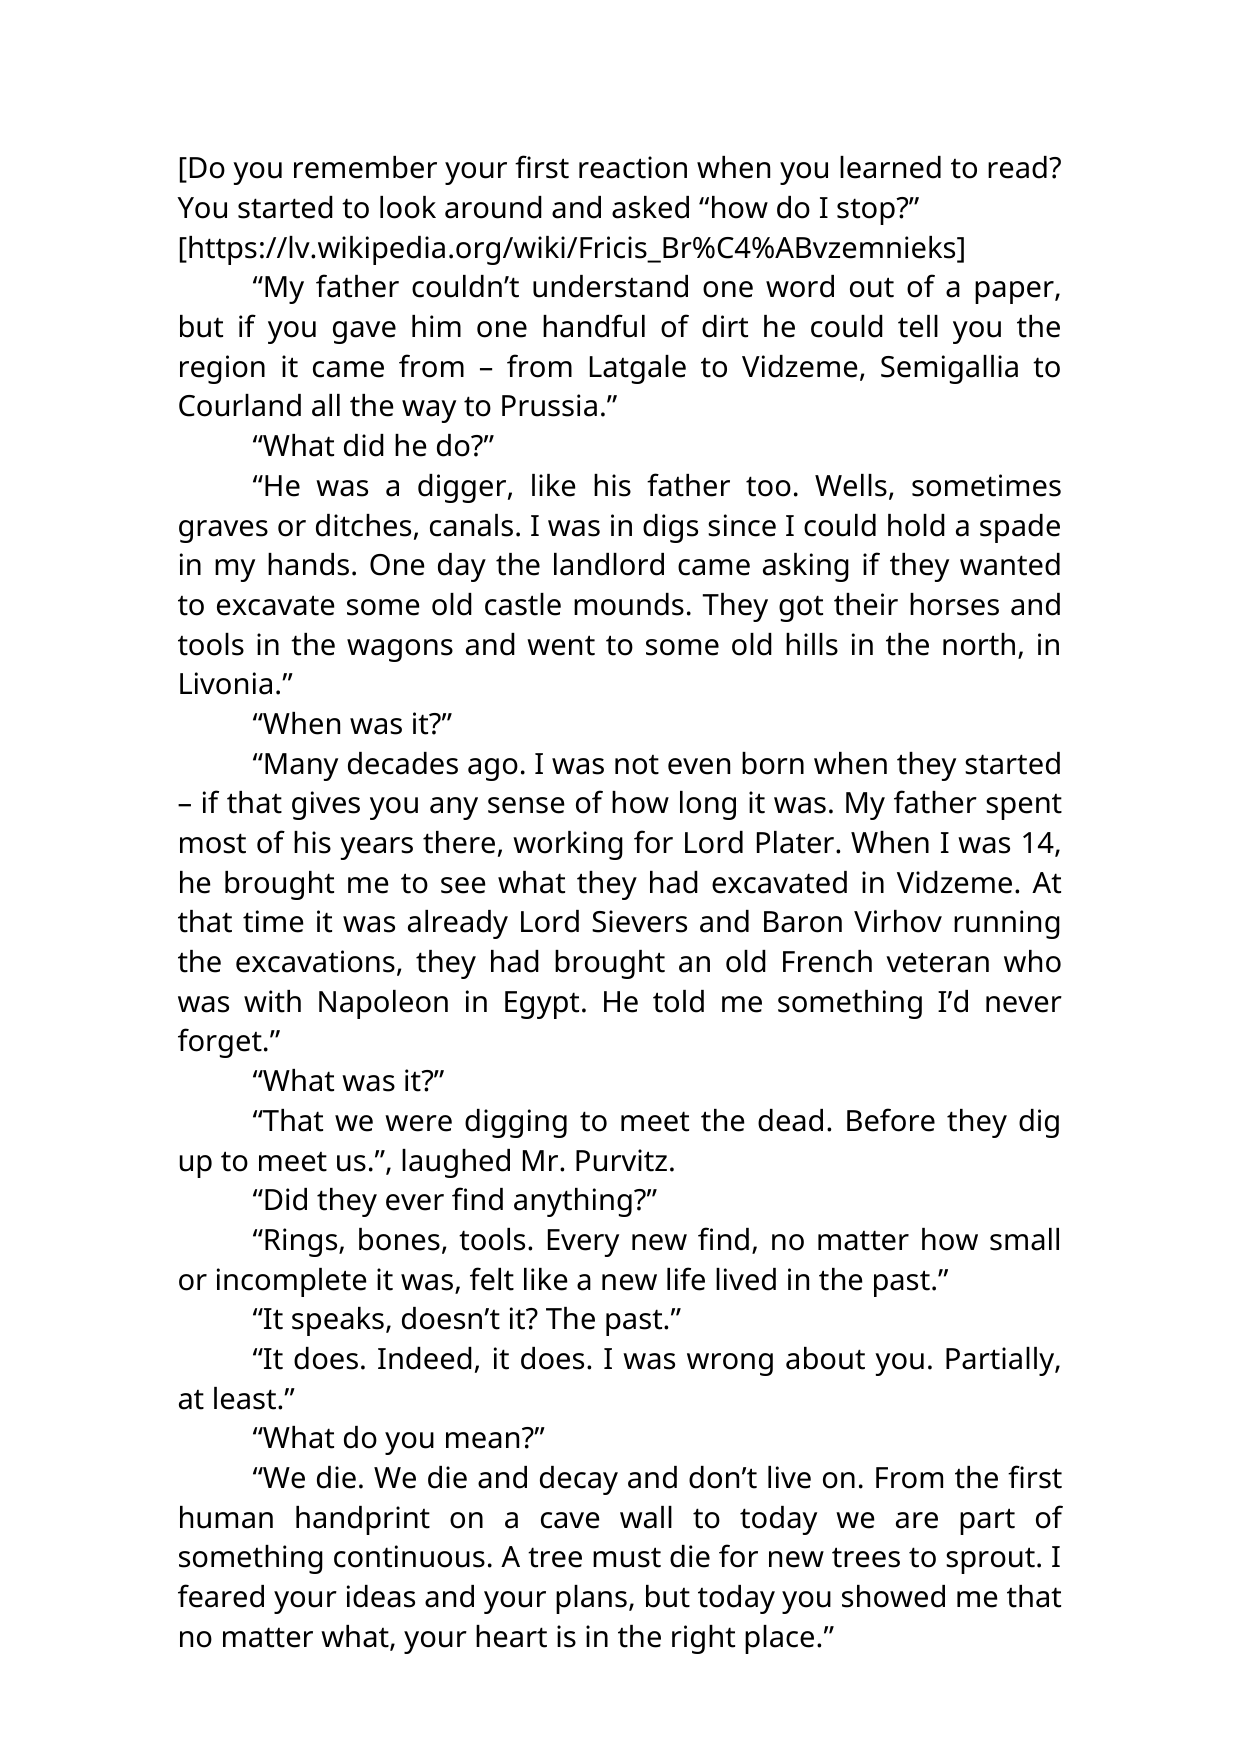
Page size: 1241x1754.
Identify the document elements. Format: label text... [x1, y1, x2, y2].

text “Many decades ago. I was not even born when they started – if that gives you any sense of how long it was. My father spent most of his years there, working for Lord Plater. When I was 14, he brought me to see what they had excavated in Vidzeme. At that time it was already Lord Sievers and Baron Virhov running the excavations, they had brought an old French veteran who was with Napoleon in Egypt. He told me something I’d never forget.” [177, 743, 1063, 1060]
text “What was it?” [177, 1060, 1063, 1100]
text “My father couldn’t understand one word out of a paper, but if you gave him one handful of dirt he could tell you the region it came from – from Latgale to Vidzeme, Semigallia to Courland all the way to Prussia.” [177, 267, 1063, 425]
text “What did he do?” [177, 425, 1063, 465]
text “It does. Indeed, it does. I was wrong about you. Partially, at least.” [177, 1338, 1063, 1418]
text “Rings, bones, tools. Every new find, no matter how small or incomplete it was, felt like a new life lived in the past.” [177, 1219, 1063, 1298]
text “Did they ever find anything?” [177, 1179, 1063, 1219]
text “He was a digger, like his father too. Wells, sometimes graves or ditches, canals. I was in digs since I could hold a spade in my hands. One day the landlord came asking if they wanted to excavate some old castle mounds. They got their horses and tools in the wagons and went to some old hills in the north, in Livonia.” [177, 465, 1063, 703]
text “What do you mean?” [177, 1418, 1063, 1457]
text “When was it?” [177, 703, 1063, 743]
text “It speaks, doesn’t it? The past.” [177, 1298, 1063, 1338]
text [Do you remember your first reaction when you learned to read? You started to look around and asked “how do I stop?” [177, 148, 1063, 227]
text “We die. We die and decay and don’t live on. From the first human handprint on a cave wall to today we are part of something continuous. A tree must die for new trees to sprout. I feared your ideas and your plans, but today you showed me that no matter what, your heart is in the right place.” [177, 1457, 1063, 1656]
text “That we were digging to meet the dead. Before they dig up to meet us.”, laughed Mr. Purvitz. [177, 1100, 1063, 1179]
text [https://lv.wikipedia.org/wiki/Fricis_Br%C4%ABvzemnieks] [177, 227, 1063, 267]
